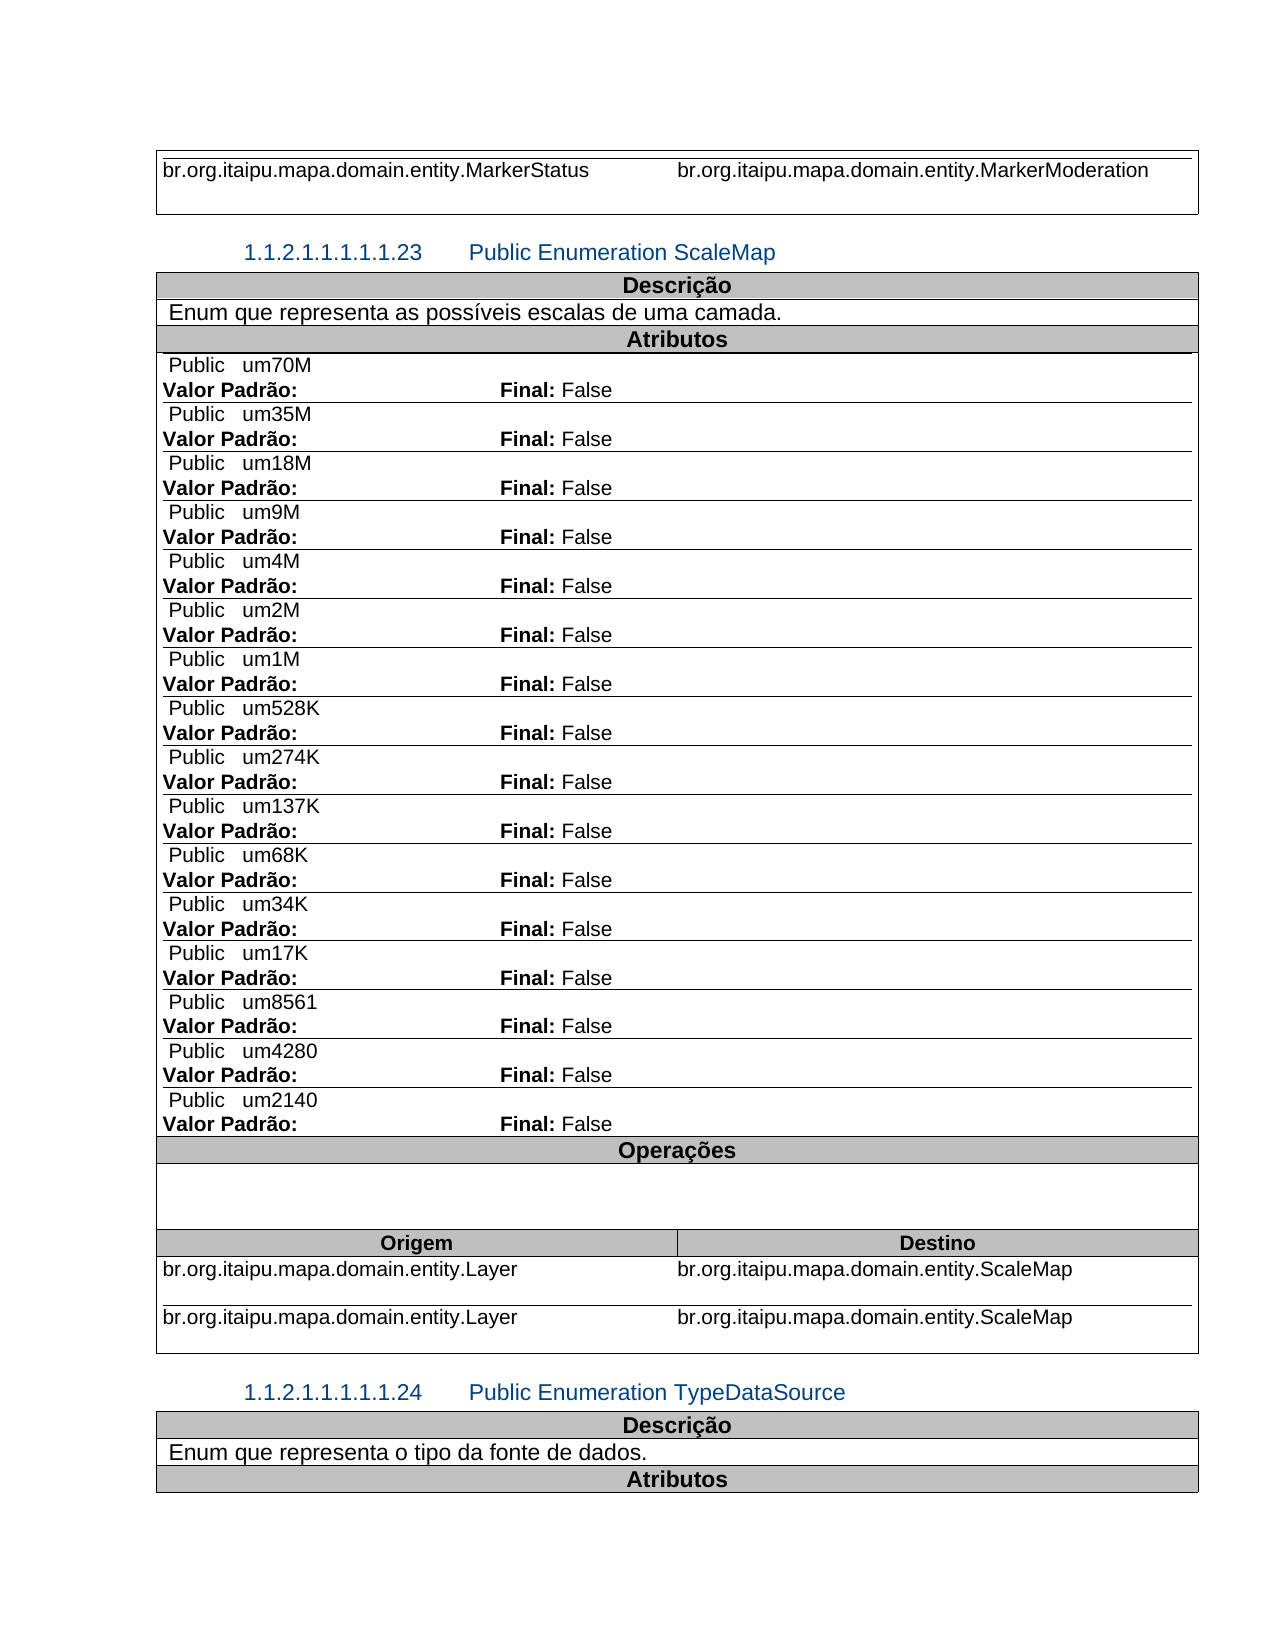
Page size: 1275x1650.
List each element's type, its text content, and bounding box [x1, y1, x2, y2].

table_cell [725, 501, 1192, 549]
table_cell Valor Padrão: [163, 769, 500, 793]
subtitle Public Enumeration ScaleMap [244, 239, 1125, 265]
table_cell Public um274K [163, 746, 725, 769]
table_cell [725, 893, 1192, 940]
table_cell Public um9M [163, 501, 725, 524]
table_cell Final: False [500, 377, 725, 402]
table_cell [725, 403, 1192, 451]
table_cell Valor Padrão: [163, 1063, 500, 1087]
table_cell Operações [157, 1137, 1198, 1163]
table_cell Enum que representa as possíveis escalas de uma camada. [157, 300, 1198, 325]
table_cell Valor Padrão: [163, 1112, 500, 1136]
table_cell Final: False [500, 524, 725, 549]
table_cell Public um34K [163, 893, 725, 916]
table_cell Final: False [500, 867, 725, 891]
table_cell Public um528K [163, 697, 725, 720]
table_cell [725, 746, 1192, 793]
table_cell br.org.itaipu.mapa.domain.entity.ScaleMap [677, 1306, 1192, 1353]
table_cell Public um137K [163, 795, 725, 818]
table_cell Valor Padrão: [163, 622, 500, 647]
table_cell Final: False [500, 475, 725, 500]
table_cell Atributos [157, 326, 1198, 352]
table_header Descrição [157, 273, 1198, 298]
table_cell [157, 1257, 1198, 1353]
table_cell Valor Padrão: [163, 916, 500, 940]
table_cell [725, 1088, 1192, 1136]
table_cell Final: False [500, 720, 725, 744]
table_header br.org.itaipu.mapa.domain.entity.MarkerModeration [677, 159, 1192, 206]
table_cell Final: False [500, 1063, 725, 1087]
table_cell Final: False [500, 818, 725, 842]
table_cell [157, 1164, 1198, 1229]
table_cell [725, 795, 1192, 842]
table_cell [725, 941, 1192, 989]
table_cell Destino [678, 1230, 1198, 1256]
table_cell [157, 151, 1198, 213]
table_cell Valor Padrão: [163, 426, 500, 451]
table_cell Final: False [500, 769, 725, 793]
table_cell [157, 353, 1198, 1136]
table_cell Valor Padrão: [163, 573, 500, 598]
subtitle Public Enumeration TypeDataSource [244, 1379, 1125, 1405]
table_cell Final: False [500, 965, 725, 989]
table_cell Final: False [500, 622, 725, 647]
table_cell [725, 844, 1192, 891]
table_header br.org.itaipu.mapa.domain.entity.ScaleMap [677, 1257, 1192, 1304]
table_cell Public um4280 [163, 1039, 725, 1063]
table_cell Final: False [500, 1014, 725, 1038]
table_cell Valor Padrão: [163, 377, 500, 402]
table_header br.org.itaipu.mapa.domain.entity.Layer [163, 1257, 677, 1304]
table_cell Valor Padrão: [163, 965, 500, 989]
table_cell Final: False [500, 426, 725, 451]
table_cell Valor Padrão: [163, 475, 500, 500]
table_header Descrição [157, 1412, 1198, 1438]
table_cell [725, 1039, 1192, 1087]
table_cell Public um4M [163, 550, 725, 573]
table_cell Valor Padrão: [163, 867, 500, 891]
table_cell Valor Padrão: [163, 671, 500, 696]
table_cell Public um2M [163, 599, 725, 622]
table_cell Valor Padrão: [163, 524, 500, 549]
table_cell Final: False [500, 671, 725, 696]
table_cell Public um17K [163, 941, 725, 965]
table_cell [725, 599, 1192, 647]
table_cell Final: False [500, 916, 725, 940]
table_cell Final: False [500, 573, 725, 598]
table_header Public um70M [163, 354, 725, 377]
table_cell Public um1M [163, 648, 725, 671]
table_cell [725, 550, 1192, 598]
table_cell Public um8561 [163, 990, 725, 1014]
table_cell [725, 990, 1192, 1038]
table_cell Enum que representa o tipo da fonte de dados. [157, 1439, 1198, 1465]
table_cell Public um35M [163, 403, 725, 426]
table_cell Public um18M [163, 452, 725, 475]
table_cell Final: False [500, 1112, 725, 1136]
table_cell [725, 697, 1192, 744]
table_header br.org.itaipu.mapa.domain.entity.MarkerStatus [163, 159, 677, 206]
table_header [725, 354, 1192, 402]
table_cell br.org.itaipu.mapa.domain.entity.Layer [163, 1306, 677, 1353]
table_cell Origem [157, 1230, 677, 1256]
table_cell Public um68K [163, 844, 725, 867]
table_cell [725, 648, 1192, 696]
table_cell Valor Padrão: [163, 720, 500, 744]
table_cell Valor Padrão: [163, 1014, 500, 1038]
table_cell Public um2140 [163, 1088, 725, 1112]
table_cell Valor Padrão: [163, 818, 500, 842]
table_cell [725, 452, 1192, 500]
table_cell Atributos [157, 1466, 1198, 1492]
